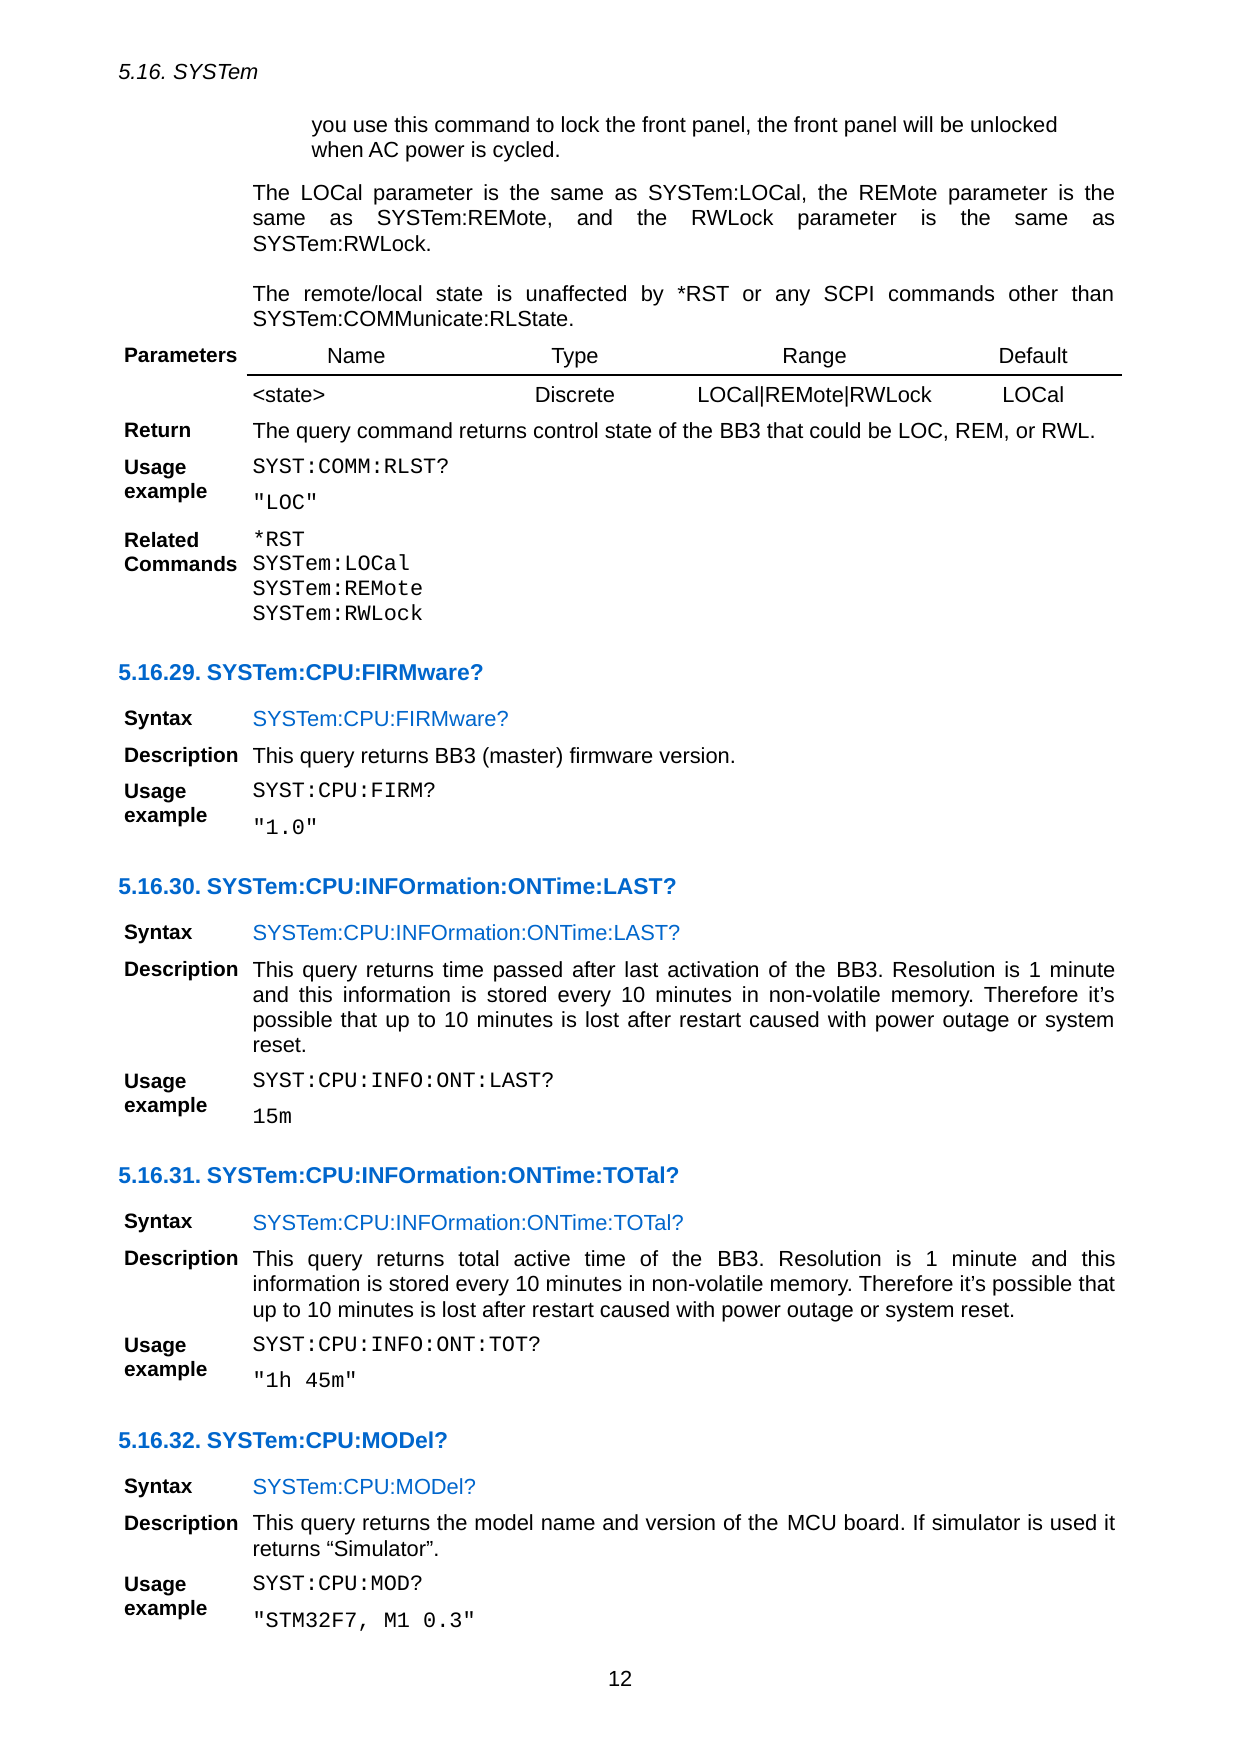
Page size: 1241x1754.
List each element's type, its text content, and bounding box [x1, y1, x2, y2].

table_cell Parameters [118, 337, 247, 412]
table_cell *RST SYSTem:LOCal SYSTem:REMote SYSTem:RWLock [247, 522, 1122, 633]
table_cell This query returns BB3 (master) firmware version. [247, 737, 1122, 774]
table_cell SYST:CPU:INFO:ONT:TOT? "1h 45m" [247, 1328, 1122, 1400]
table_cell Usage example [118, 1328, 247, 1400]
table_cell This query returns total active time of the BB3. Resolution is 1 minute and this information is stored every 10 minutes in non-volatile memory. Therefore it’s possible that up to 10 minutes is lost after restart caused with power outage or system reset. [247, 1240, 1122, 1327]
table_cell [118, 106, 247, 337]
subtitle SYSTem:CPU:MODel? [118, 1427, 1122, 1453]
table_cell SYST:CPU:FIRM? "1.0" [247, 774, 1122, 846]
table_header SYSTem:CPU:INFOrmation:ONTime:TOTal? [247, 1204, 1122, 1240]
table_cell Description [118, 1240, 247, 1327]
table_cell Description [118, 951, 247, 1063]
table_cell Usage example [118, 449, 247, 522]
table_header Syntax [118, 914, 247, 951]
table_cell Usage example [118, 1063, 247, 1136]
table_header SYSTem:CPU:FIRMware? [247, 700, 1122, 737]
table_cell Type [465, 337, 684, 374]
table_header Syntax [118, 700, 247, 737]
table_cell Return [118, 413, 247, 449]
table_header Syntax [118, 1468, 247, 1504]
subtitle SYSTem:CPU:INFOrmation:ONTime:LAST? [118, 873, 1122, 899]
table_cell SYST:COMM:RLST? "LOC" [247, 449, 1122, 522]
table_cell Description [118, 737, 247, 774]
table_cell Discrete [465, 376, 684, 412]
subtitle SYSTem:CPU:FIRMware? [118, 659, 1122, 686]
table_cell This query returns time passed after last activation of the BB3. Resolution is 1 minute and this information is stored every 10 minutes in non-volatile memory. Therefore it’s possible that up to 10 minutes is lost after restart caused with power outage or system reset. [247, 951, 1122, 1063]
subtitle SYSTem:CPU:INFOrmation:ONTime:TOTal? [118, 1162, 1122, 1189]
table_cell Default [945, 337, 1122, 374]
table_cell SYST:CPU:INFO:ONT:LAST? 15m [247, 1063, 1122, 1136]
table_cell Related Commands [118, 522, 247, 633]
table_cell Usage example [118, 774, 247, 846]
table_cell Range [684, 337, 944, 374]
table_cell SYST:CPU:MOD? "STM32F7, M1 0.3" [247, 1566, 1122, 1639]
table_cell LOCal|REMote|RWLock [684, 376, 944, 412]
table_cell Description [118, 1505, 247, 1566]
table_cell you use this command to lock the front panel, the front panel will be unlocked when AC power is cycled. The LOCal parameter is the same as SYSTem:LOCal, the REMote parameter is the same as SYSTem:REMote, and the RWLock parameter is the same as SYSTem:RWLock. The remote/local state is unaffected by *RST or any SCPI commands other than SYSTem:COMMunicate:RLState. [247, 106, 1122, 337]
table_cell The query command returns control state of the BB3 that could be LOC, REM, or RWL. [247, 413, 1122, 449]
table_header Syntax [118, 1204, 247, 1240]
table_cell This query returns the model name and version of the MCU board. If simulator is used it returns “Simulator”. [247, 1505, 1122, 1566]
table_header SYSTem:CPU:MODel? [247, 1468, 1122, 1504]
table_cell <state> [247, 376, 465, 412]
table_cell Name [247, 337, 465, 374]
table_header SYSTem:CPU:INFOrmation:ONTime:LAST? [247, 914, 1122, 951]
table_cell Usage example [118, 1566, 247, 1639]
table_cell LOCal [945, 376, 1122, 412]
